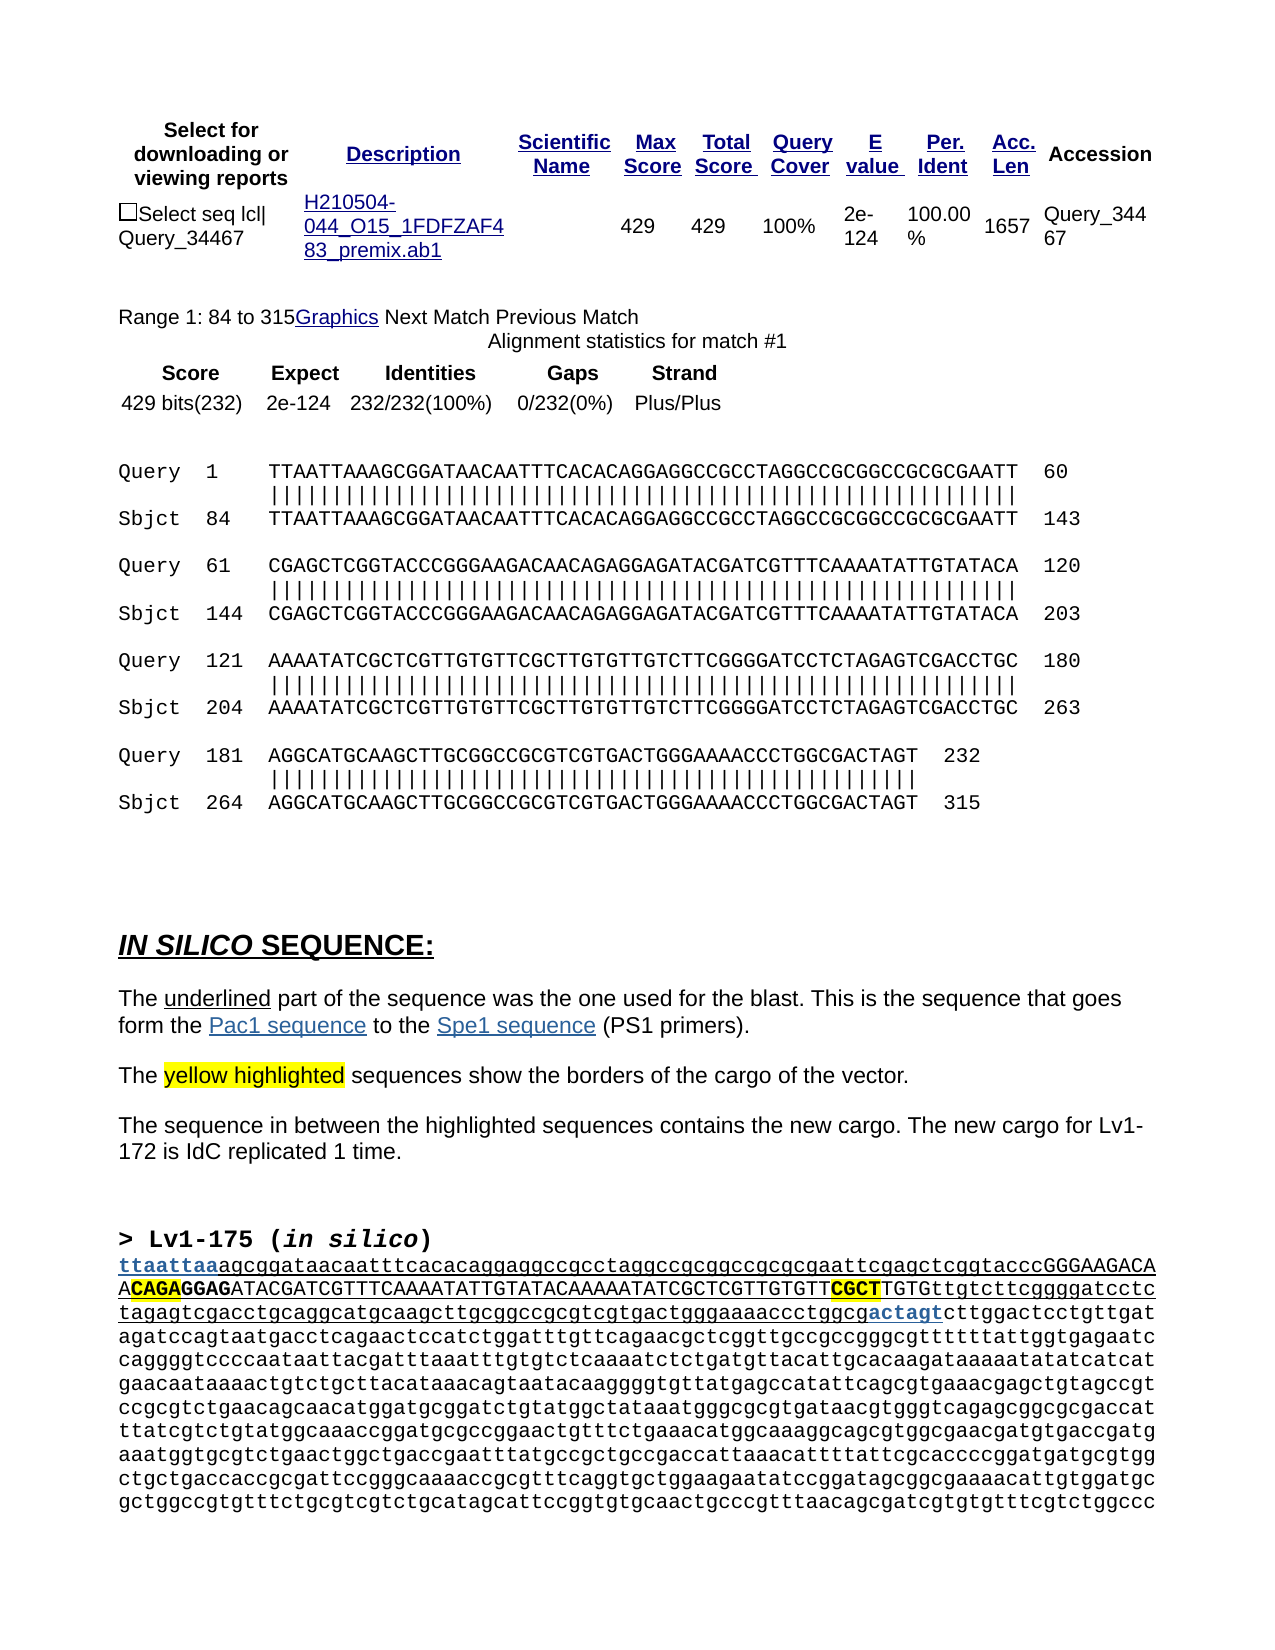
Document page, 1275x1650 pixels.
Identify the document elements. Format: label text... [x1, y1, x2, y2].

table_header Acc. Len [984, 118, 1043, 190]
table_cell 1657 [984, 190, 1043, 262]
text The sequence in between the highlighted sequences contains the new cargo. The new cargo for Lv1-172 is IdC replicated 1 time. [118, 1112, 1157, 1164]
table_header Score [118, 358, 263, 388]
text The yellow highlighted sequences show the borders of the cargo of the vector. [118, 1062, 1157, 1088]
table_header Max Score [620, 118, 691, 190]
table_cell 0/232(0%) [514, 388, 631, 417]
text |||||||||||||||||||||||||||||||||||||||||||||||||||| [118, 768, 1157, 792]
table_header Gaps [514, 358, 631, 388]
table_header Per. Ident [907, 118, 984, 190]
table_cell 232/232(100%) [347, 388, 514, 417]
text Sbjct 84 TTAATTAAAGCGGATAACAATTTCACACAGGAGGCCGCCTAGGCCGCGGCCGCGCGAATT 143 [118, 508, 1157, 532]
table_header Expect [263, 358, 347, 388]
text Query 181 AGGCATGCAAGCTTGCGGCCGCGTCGTGACTGGGAAAACCCTGGCGACTAGT 232 [118, 744, 1157, 768]
table_cell 429 [691, 190, 762, 262]
table_cell 100.00% [907, 190, 984, 262]
text The underlined part of the sequence was the one used for the blast. This is the sequence that goes form the Pac1 sequence to the Spe1 sequence (PS1 primers). [118, 985, 1157, 1038]
text Alignment statistics for match #1 [118, 329, 1157, 353]
table_cell [509, 190, 620, 262]
text Query 61 CGAGCTCGGTACCCGGGAAGACAACAGAGGAGATACGATCGTTTCAAAATATTGTATACA 120 [118, 555, 1157, 579]
table_cell 2e-124 [844, 190, 907, 262]
text Query 1 TTAATTAAAGCGGATAACAATTTCACACAGGAGGCCGCCTAGGCCGCGGCCGCGCGAATT 60 [118, 461, 1157, 484]
text ttaattaaagcggataacaatttcacacaggaggccgcctaggccgcggccgcgcgaattcgagctcggtacccGGGAAGACAACAGAGGAGATACGATCGTTTCAAAATATTGTATACAAAAATATCGCTCGTTGTGTTCGCTTGTGttgtcttcggggatcctctagagtcgacctgcaggcatgcaagcttgcggccgcgtcgtgactgggaaaaccctggcgactagtcttggactcctgttgatagatccagtaatgacctcagaactccatctggatttgttcagaacgctcggttgccgccgggcgttttttattggtgagaatccaggggtccccaataattacgatttaaatttgtgtctcaaaatctctgatgttacattgcacaagataaaaatatatcatcatgaacaataaaactgtctgcttacataaacagtaatacaaggggtgttatgagccatattcagcgtgaaacgagctgtagccgtccgcgtctgaacagcaacatggatgcggatctgtatggctataaatgggcgcgtgataacgtgggtcagagcggcgcgaccatttatcgtctgtatggcaaaccggatgcgccggaactgtttctgaaacatggcaaaggcagcgtggcgaacgatgtgaccgatgaaatggtgcgtctgaactggctgaccgaatttatgccgctgccgaccattaaacattttattcgcaccccggatgatgcgtggctgctgaccaccgcgattccgggcaaaaccgcgtttcaggtgctggaagaatatccggatagcggcgaaaacattgtggatgcgctggccgtgtttctgcgtcgtctgcatagcattccggtgtgcaactgcccgtttaacagcgatcgtgtgtttcgtctggccc [118, 1255, 1157, 1515]
table_header Total Score [691, 118, 762, 190]
text |||||||||||||||||||||||||||||||||||||||||||||||||||||||||||| [118, 579, 1157, 603]
text > Lv1-175 (in silico) [118, 1226, 1157, 1255]
table_header Select for downloading or viewing reports [118, 118, 304, 190]
text Sbjct 204 AAAATATCGCTCGTTGTGTTCGCTTGTGTTGTCTTCGGGGATCCTCTAGAGTCGACCTGC 263 [118, 697, 1157, 721]
table_cell 2e-124 [263, 388, 347, 417]
table_cell H210504-044_O15_1FDFZAF483_premix.ab1 [304, 190, 508, 262]
table_cell Query_34467 [1044, 190, 1157, 262]
text |||||||||||||||||||||||||||||||||||||||||||||||||||||||||||| [118, 674, 1157, 697]
text IN SILICO SEQUENCE: [118, 928, 1157, 961]
table_header Query Cover [762, 118, 843, 190]
text Range 1: 84 to 315Graphics Next Match Previous Match [118, 305, 1157, 329]
text Query 121 AAAATATCGCTCGTTGTGTTCGCTTGTGTTGTCTTCGGGGATCCTCTAGAGTCGACCTGC 180 [118, 650, 1157, 674]
table_header Description [304, 118, 508, 190]
table_cell Select seq lcl|Query_34467 [118, 190, 304, 262]
text Sbjct 144 CGAGCTCGGTACCCGGGAAGACAACAGAGGAGATACGATCGTTTCAAAATATTGTATACA 203 [118, 603, 1157, 626]
table_header Scientific Name [509, 118, 620, 190]
table_cell Plus/Plus [631, 388, 738, 417]
text Sbjct 264 AGGCATGCAAGCTTGCGGCCGCGTCGTGACTGGGAAAACCCTGGCGACTAGT 315 [118, 792, 1157, 816]
table_header Accession [1044, 118, 1157, 190]
table_cell 429 [620, 190, 691, 262]
text |||||||||||||||||||||||||||||||||||||||||||||||||||||||||||| [118, 484, 1157, 508]
table_cell 100% [762, 190, 843, 262]
table_header Strand [631, 358, 738, 388]
table_header Identities [347, 358, 514, 388]
table_cell 429 bits(232) [118, 388, 263, 417]
table_header E value [844, 118, 907, 190]
